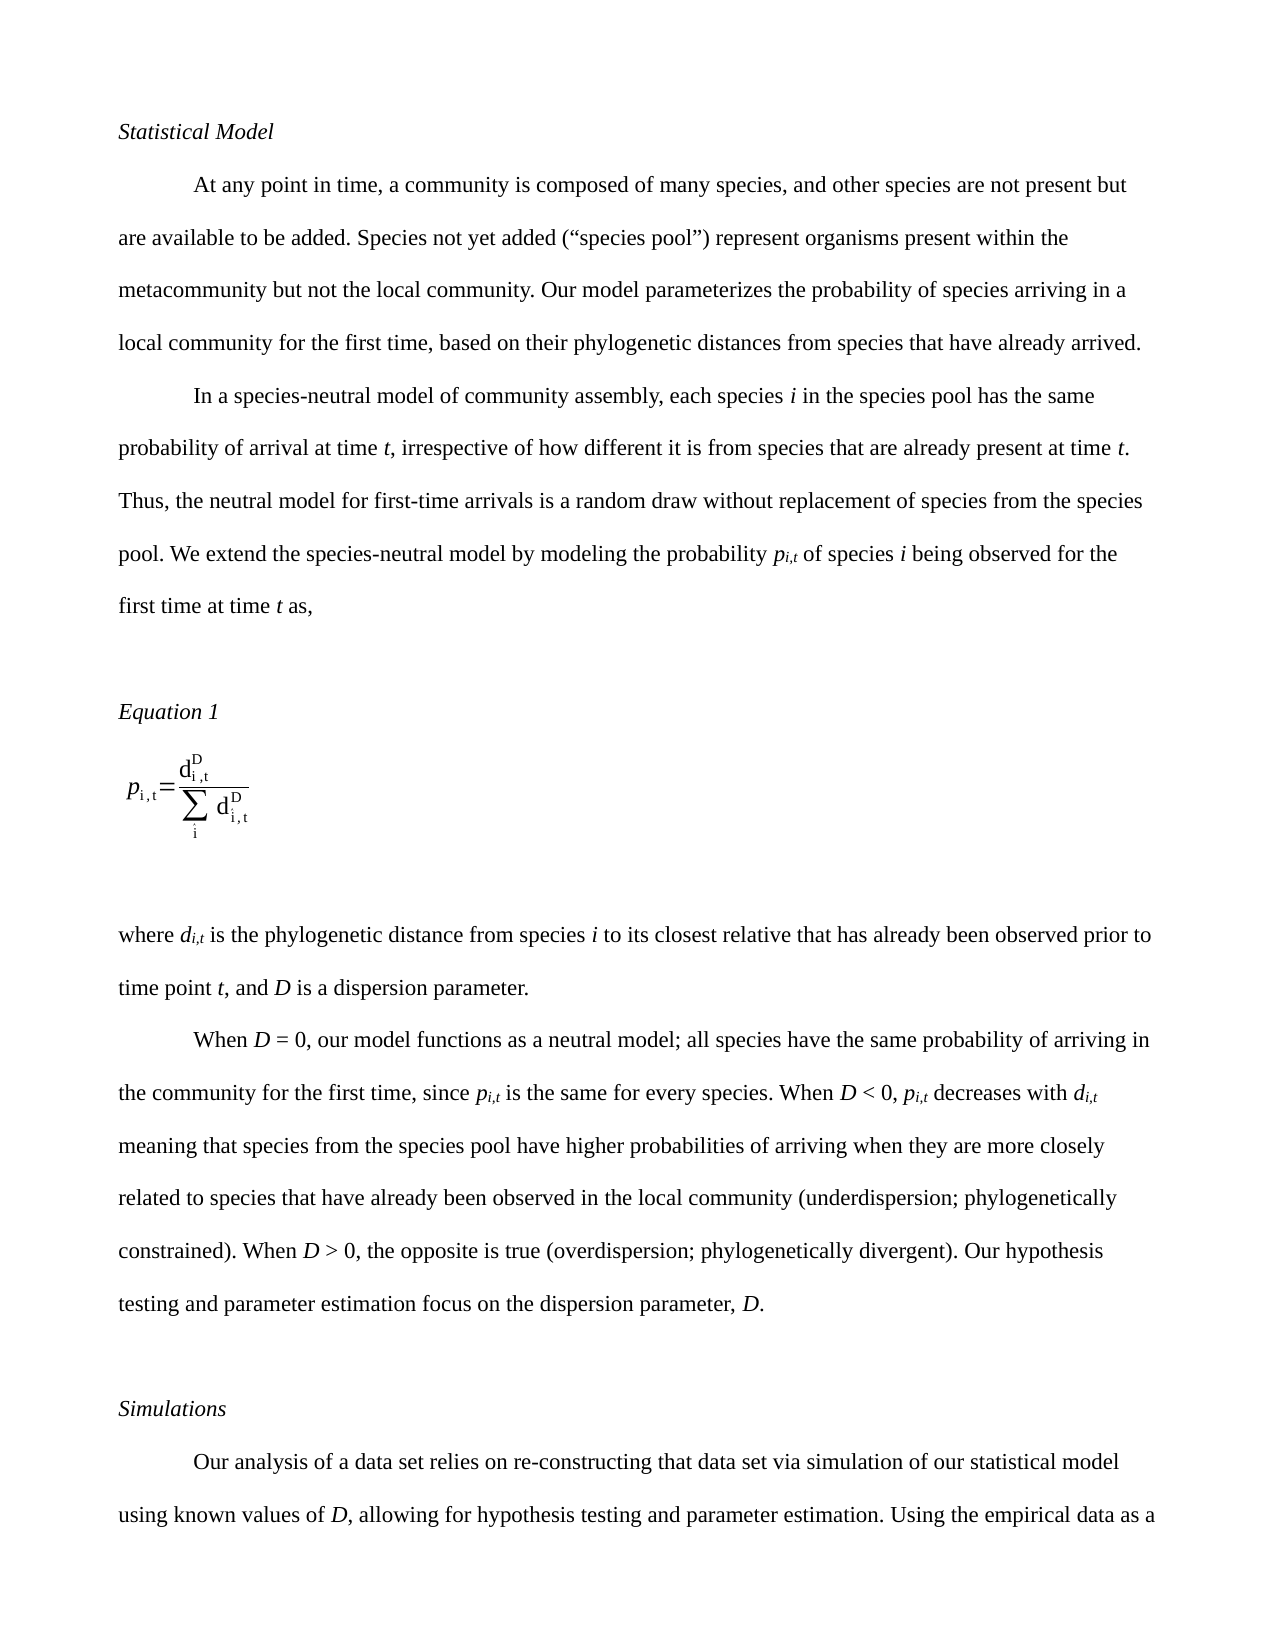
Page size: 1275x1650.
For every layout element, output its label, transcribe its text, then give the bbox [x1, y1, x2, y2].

text In a species-neutral model of community assembly, each species i in the species pool has the same probability of arrival at time t, irrespective of how different it is from species that are already present at time t. Thus, the neutral model for first-time arrivals is a random draw without replacement of species from the species pool. We extend the species-neutral model by modeling the probability pi,t of species i being observed for the first time at time t as, [118, 382, 1157, 619]
text When D = 0, our model functions as a neutral model; all species have the same probability of arriving in the community for the first time, since pi,t is the same for every species. When D < 0, pi,t decreases with di,t meaning that species from the species pool have higher probabilities of arriving when they are more closely related to species that have already been observed in the local community (underdispersion; phylogenetically constrained). When D > 0, the opposite is true (overdispersion; phylogenetically divergent). Our hypothesis testing and parameter estimation focus on the dispersion parameter, D. [118, 1026, 1157, 1316]
text At any point in time, a community is composed of many species, and other species are not present but are available to be added. Species not yet added (“species pool”) represent organisms present within the metacommunity but not the local community. Our model parameterizes the probability of species arriving in a local community for the first time, based on their phylogenetic distances from species that have already arrived. [118, 171, 1157, 355]
subtitle Equation 1 [118, 698, 1157, 724]
text Our analysis of a data set relies on re-constructing that data set via simulation of our statistical model using known values of D, allowing for hypothesis testing and parameter estimation. Using the empirical data as a [118, 1448, 1157, 1527]
subtitle Simulations [118, 1395, 1157, 1422]
subtitle Statistical Model [118, 118, 1157, 144]
text where di,t is the phylogenetic distance from species i to its closest relative that has already been observed prior to time point t, and D is a dispersion parameter. [118, 921, 1157, 1000]
